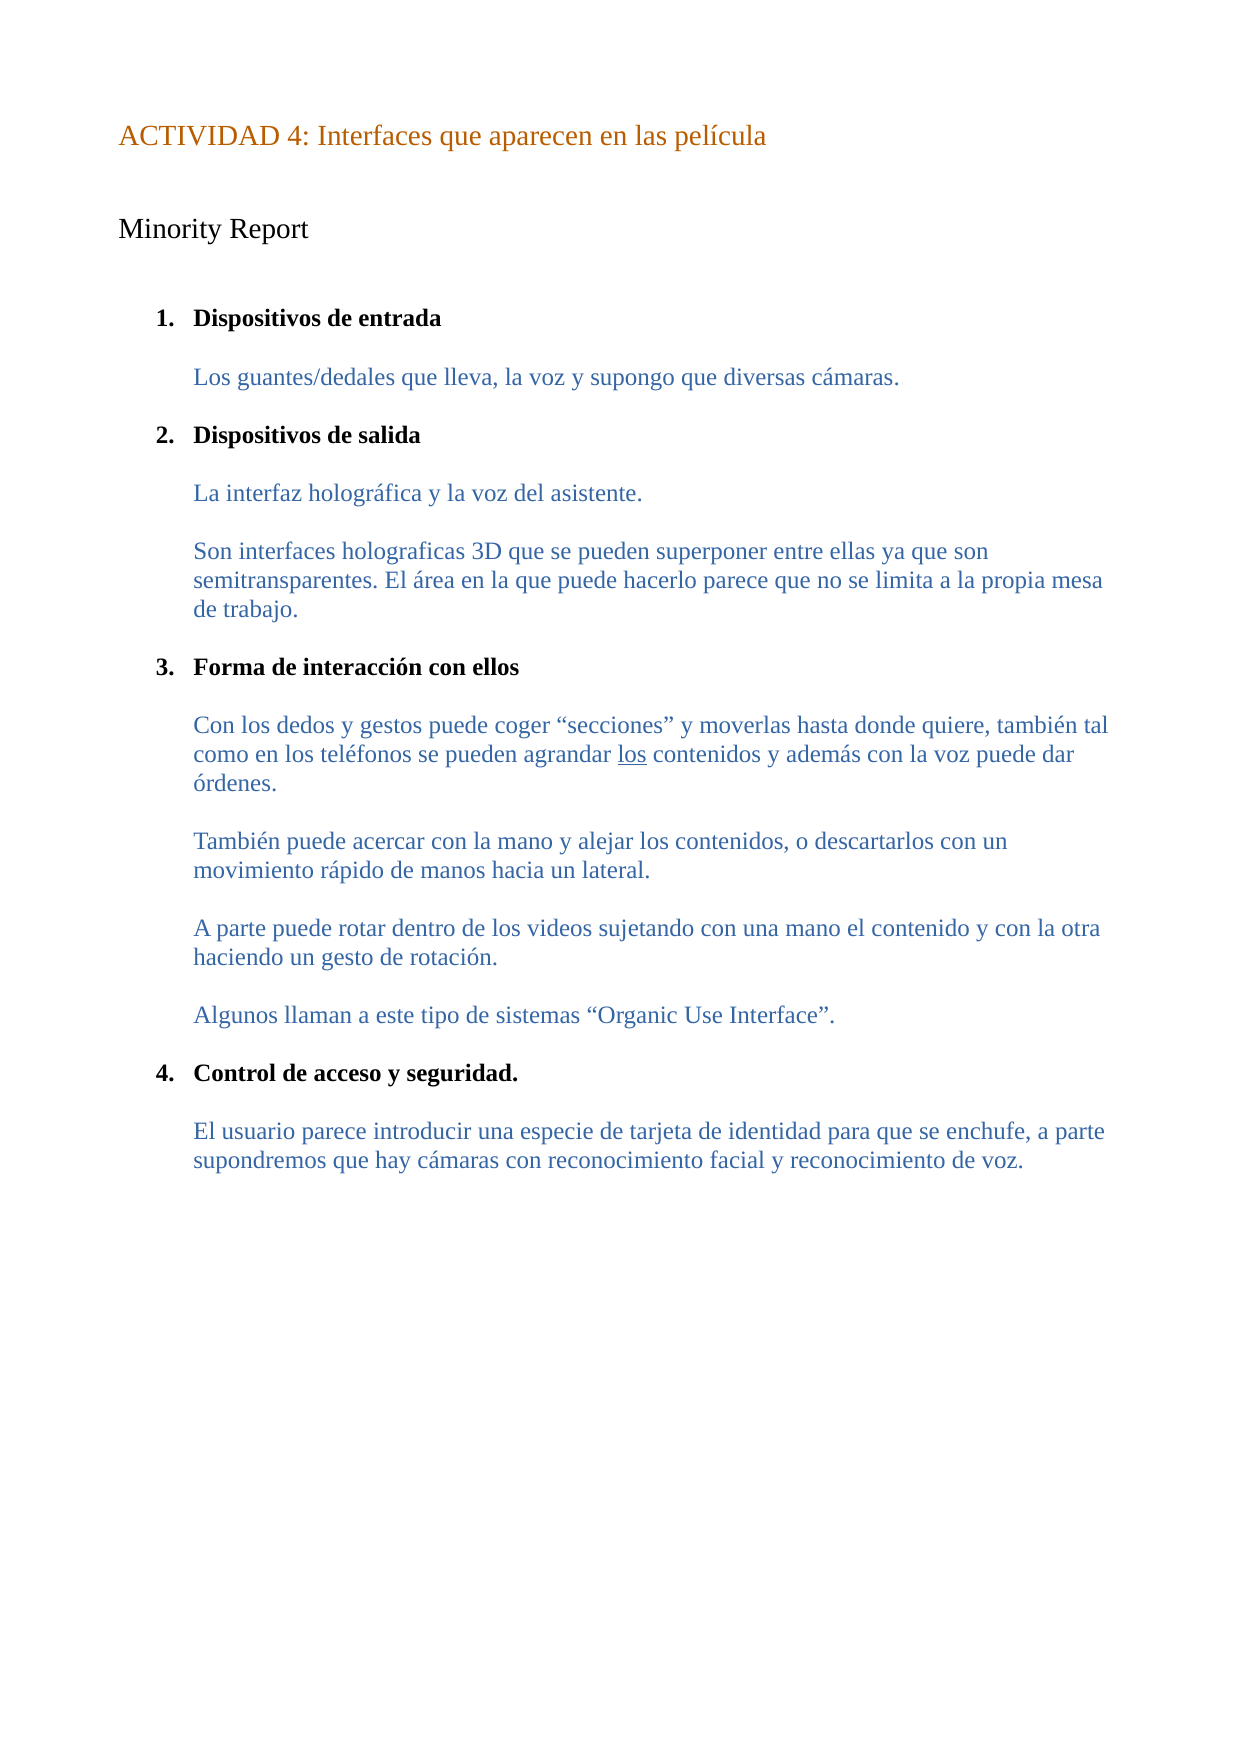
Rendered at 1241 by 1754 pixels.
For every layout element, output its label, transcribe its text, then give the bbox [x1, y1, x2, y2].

list Control de acceso y seguridad. [156, 1058, 1122, 1116]
list Los guantes/dedales que lleva, la voz y supongo que diversas cámaras. [156, 362, 1122, 420]
list Dispositivos de salida [156, 420, 1122, 478]
list También puede acercar con la mano y alejar los contenidos, o descartarlos con un movimiento rápido de manos hacia un lateral. [156, 826, 1122, 913]
list Dispositivos de entrada [156, 303, 1122, 362]
text Minority Report [118, 211, 1122, 303]
text ACTIVIDAD 4: Interfaces que aparecen en las película [118, 118, 1122, 211]
list Con los dedos y gestos puede coger “secciones” y moverlas hasta donde quiere, también tal como en los teléfonos se pueden agrandar los contenidos y además con la voz puede dar órdenes. [156, 710, 1122, 826]
list Son interfaces holograficas 3D que se pueden superponer entre ellas ya que son semitransparentes. El área en la que puede hacerlo parece que no se limita a la propia mesa de trabajo. [156, 536, 1122, 652]
list La interfaz holográfica y la voz del asistente. [156, 478, 1122, 536]
list Forma de interacción con ellos [156, 652, 1122, 710]
list Algunos llaman a este tipo de sistemas “Organic Use Interface”. [156, 1000, 1122, 1058]
list A parte puede rotar dentro de los videos sujetando con una mano el contenido y con la otra haciendo un gesto de rotación. [156, 913, 1122, 1000]
list El usuario parece introducir una especie de tarjeta de identidad para que se enchufe, a parte supondremos que hay cámaras con reconocimiento facial y reconocimiento de voz. [156, 1116, 1122, 1203]
